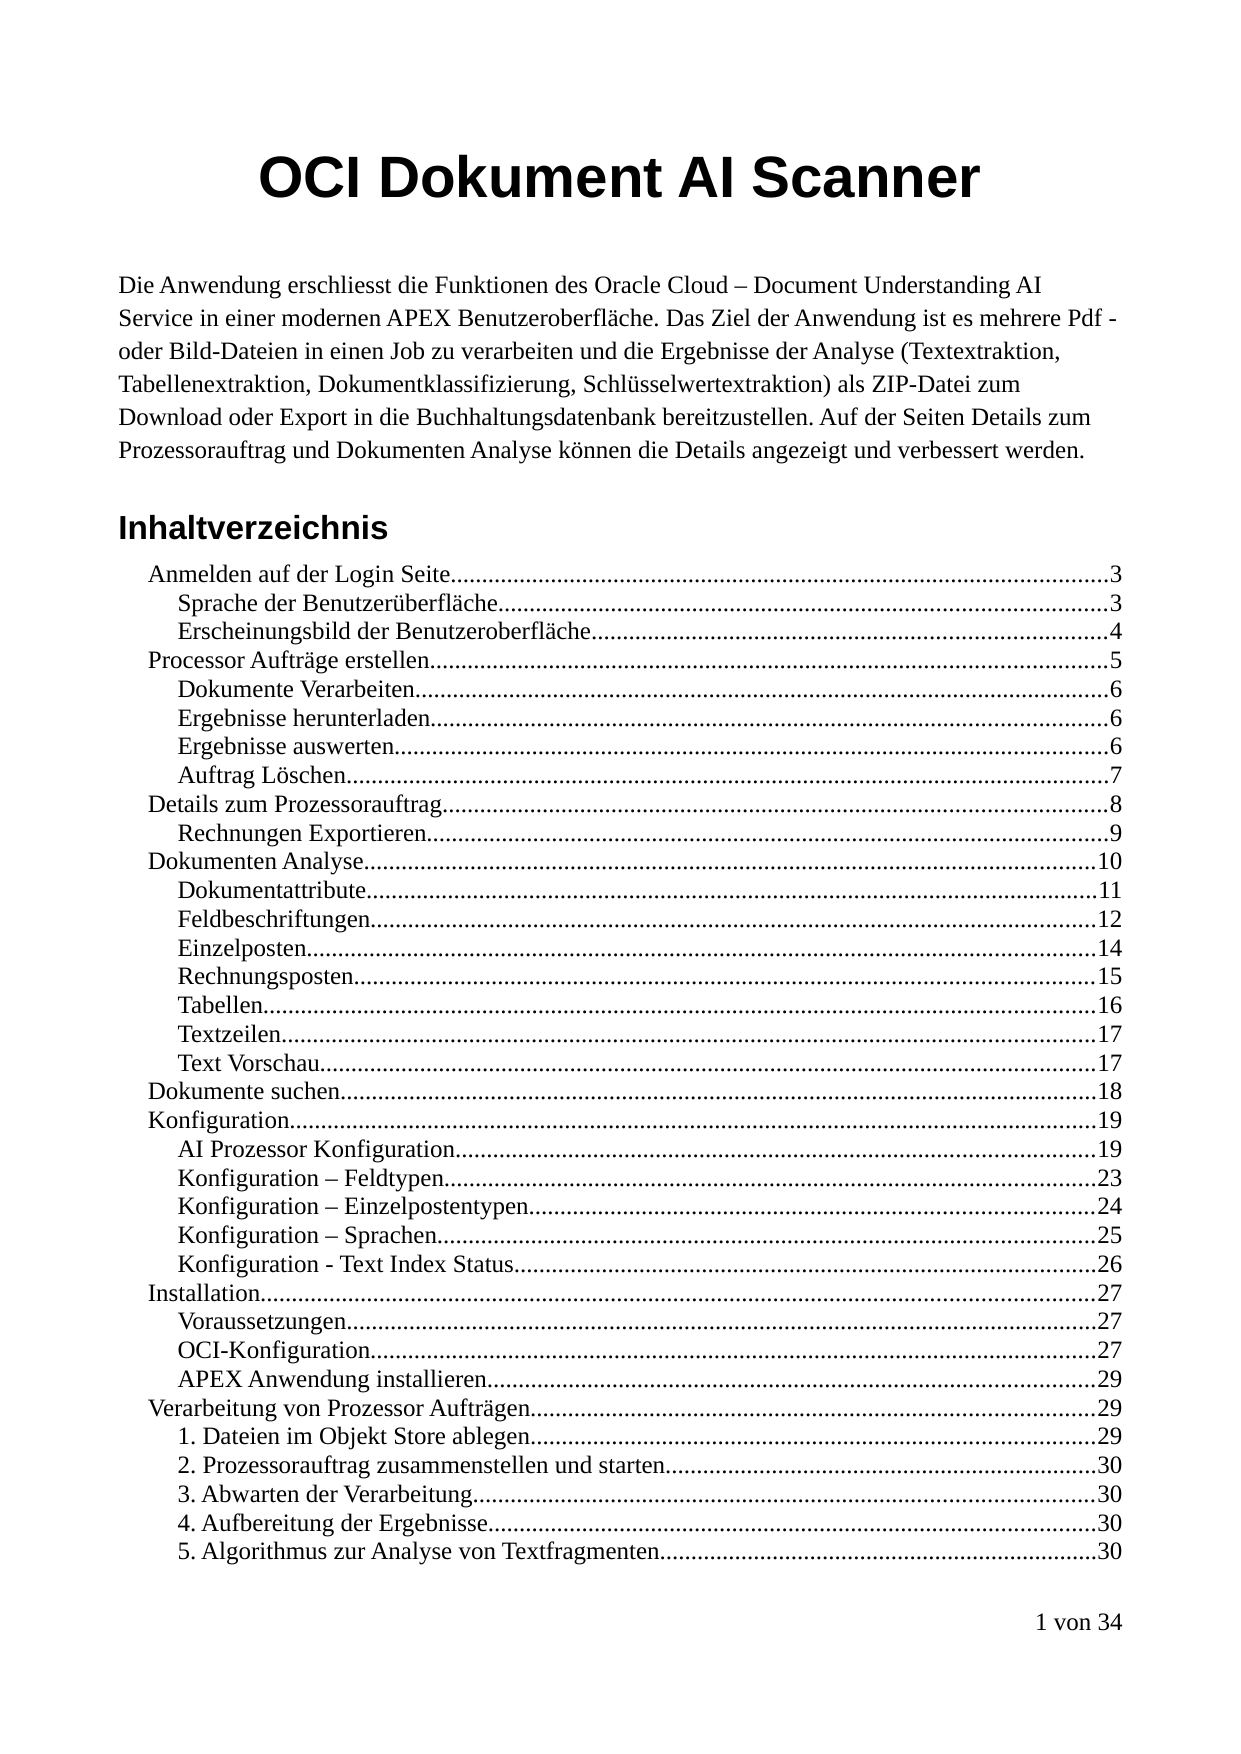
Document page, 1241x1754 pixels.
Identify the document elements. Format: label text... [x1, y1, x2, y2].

text Erscheinungsbild der Benutzeroberfläche 4 [177, 616, 1122, 645]
text Dokumenten Analyse 10 [148, 846, 1122, 875]
text 3. Abwarten der Verarbeitung 30 [177, 1479, 1122, 1508]
text Anmelden auf der Login Seite 3 [148, 559, 1122, 588]
text Auftrag Löschen 7 [177, 760, 1122, 789]
title OCI Dokument AI Scanner [118, 143, 1122, 210]
text Processor Aufträge erstellen 5 [148, 645, 1122, 674]
text Dokumente suchen 18 [148, 1076, 1122, 1105]
text Einzelposten 14 [177, 933, 1122, 961]
text Konfiguration – Feldtypen 23 [177, 1163, 1122, 1191]
text Konfiguration – Einzelpostentypen 24 [177, 1191, 1122, 1220]
subtitle Inhaltverzeichnis [118, 508, 1122, 546]
text 1. Dateien im Objekt Store ablegen 29 [177, 1421, 1122, 1450]
text Textzeilen 17 [177, 1019, 1122, 1048]
text Ergebnisse herunterladen 6 [177, 703, 1122, 731]
text Konfiguration – Sprachen 25 [177, 1220, 1122, 1249]
text Rechnungsposten 15 [177, 961, 1122, 990]
text Feldbeschriftungen 12 [177, 904, 1122, 933]
text Installation 27 [148, 1278, 1122, 1306]
text Dokumente Verarbeiten 6 [177, 674, 1122, 703]
text 5. Algorithmus zur Analyse von Textfragmenten 30 [177, 1536, 1122, 1565]
text Dokumentattribute 11 [177, 875, 1122, 904]
text Tabellen 16 [177, 990, 1122, 1019]
text Rechnungen Exportieren 9 [177, 818, 1122, 846]
text Details zum Prozessorauftrag 8 [148, 789, 1122, 818]
text Voraussetzungen 27 [177, 1306, 1122, 1335]
text 2. Prozessorauftrag zusammenstellen und starten 30 [177, 1450, 1122, 1479]
text Ergebnisse auswerten 6 [177, 731, 1122, 760]
text Text Vorschau 17 [177, 1048, 1122, 1076]
text Sprache der Benutzerüberfläche 3 [177, 588, 1122, 616]
text 4. Aufbereitung der Ergebnisse 30 [177, 1508, 1122, 1536]
text Konfiguration 19 [148, 1105, 1122, 1134]
text OCI-Konfiguration 27 [177, 1335, 1122, 1364]
text APEX Anwendung installieren 29 [177, 1364, 1122, 1393]
text Konfiguration - Text Index Status 26 [177, 1249, 1122, 1278]
text Die Anwendung erschliesst die Funktionen des Oracle Cloud – Document Understanding AI Service in einer modernen APEX Benutzeroberfläche. Das Ziel der Anwendung ist es mehrere Pdf -oder Bild-Dateien in einen Job zu verarbeiten und die Ergebnisse der Analyse (Textextraktion, Tabellenextraktion, Dokumentklassifizierung, Schlüsselwertextraktion) als ZIP-Datei zum Download oder Export in die Buchhaltungsdatenbank bereitzustellen. Auf der Seiten Details zum Prozessorauftrag und Dokumenten Analyse können die Details angezeigt und verbessert werden. [118, 270, 1122, 464]
text Verarbeitung von Prozessor Aufträgen 29 [148, 1393, 1122, 1421]
text AI Prozessor Konfiguration 19 [177, 1134, 1122, 1163]
